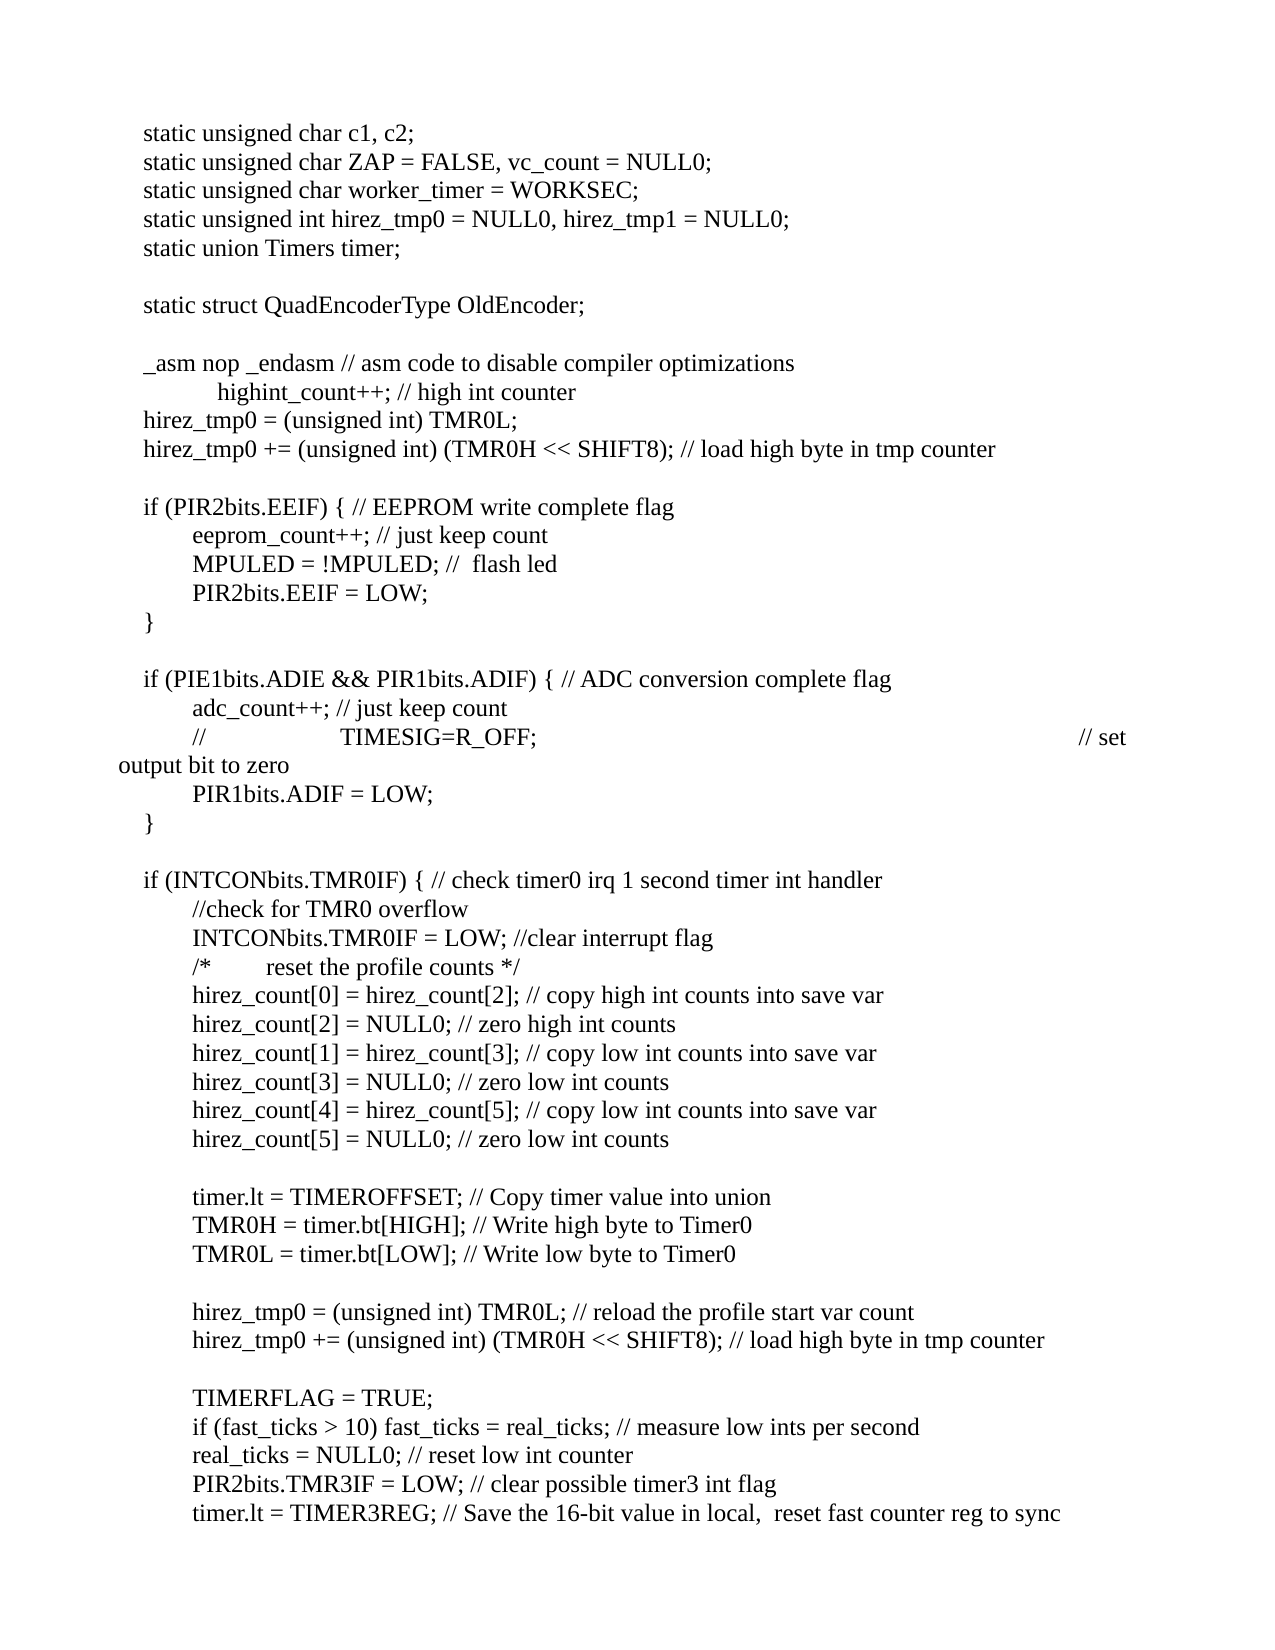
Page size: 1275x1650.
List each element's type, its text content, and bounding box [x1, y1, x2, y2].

text adc_count++; // just keep count [118, 693, 1157, 722]
text TIMERFLAG = TRUE; [118, 1383, 1157, 1412]
text hirez_count[0] = hirez_count[2]; // copy high int counts into save var [118, 981, 1157, 1009]
text if (PIE1bits.ADIE && PIR1bits.ADIF) { // ADC conversion complete flag [118, 664, 1157, 693]
text } [118, 808, 1157, 837]
text hirez_count[3] = NULL0; // zero low int counts [118, 1067, 1157, 1096]
text static unsigned int hirez_tmp0 = NULL0, hirez_tmp1 = NULL0; [118, 204, 1157, 233]
text PIR2bits.TMR3IF = LOW; // clear possible timer3 int flag [118, 1469, 1157, 1498]
text PIR1bits.ADIF = LOW; [118, 779, 1157, 808]
text hirez_count[4] = hirez_count[5]; // copy low int counts into save var [118, 1096, 1157, 1124]
text MPULED = !MPULED; // flash led [118, 549, 1157, 578]
text timer.lt = TIMER3REG; // Save the 16-bit value in local, reset fast counter reg to sync [118, 1498, 1157, 1527]
text if (INTCONbits.TMR0IF) { // check timer0 irq 1 second timer int handler [118, 866, 1157, 894]
text INTCONbits.TMR0IF = LOW; //clear interrupt flag [118, 923, 1157, 952]
text hirez_count[5] = NULL0; // zero low int counts [118, 1124, 1157, 1153]
text TMR0L = timer.bt[LOW]; // Write low byte to Timer0 [118, 1239, 1157, 1268]
text static struct QuadEncoderType OldEncoder; [118, 291, 1157, 319]
text /* reset the profile counts */ [118, 952, 1157, 981]
text static unsigned char ZAP = FALSE, vc_count = NULL0; [118, 147, 1157, 176]
text static unsigned char worker_timer = WORKSEC; [118, 176, 1157, 204]
text static unsigned char c1, c2; [118, 118, 1157, 147]
text PIR2bits.EEIF = LOW; [118, 578, 1157, 607]
text //check for TMR0 overflow [118, 894, 1157, 923]
text hirez_tmp0 += (unsigned int) (TMR0H << SHIFT8); // load high byte in tmp counter [118, 434, 1157, 463]
text if (PIR2bits.EEIF) { // EEPROM write complete flag [118, 492, 1157, 521]
text hirez_tmp0 += (unsigned int) (TMR0H << SHIFT8); // load high byte in tmp counter [118, 1326, 1157, 1354]
text static union Timers timer; [118, 233, 1157, 262]
text hirez_count[2] = NULL0; // zero high int counts [118, 1009, 1157, 1038]
text timer.lt = TIMEROFFSET; // Copy timer value into union [118, 1182, 1157, 1211]
text hirez_count[1] = hirez_count[3]; // copy low int counts into save var [118, 1038, 1157, 1067]
text if (fast_ticks > 10) fast_ticks = real_ticks; // measure low ints per second [118, 1412, 1157, 1441]
text // TIMESIG=R_OFF; // set output bit to zero [118, 722, 1157, 779]
text } [118, 607, 1157, 636]
text _asm nop _endasm // asm code to disable compiler optimizations [118, 348, 1157, 377]
text highint_count++; // high int counter [118, 377, 1157, 406]
text real_ticks = NULL0; // reset low int counter [118, 1441, 1157, 1469]
text hirez_tmp0 = (unsigned int) TMR0L; // reload the profile start var count [118, 1297, 1157, 1326]
text hirez_tmp0 = (unsigned int) TMR0L; [118, 406, 1157, 434]
text eeprom_count++; // just keep count [118, 521, 1157, 549]
text TMR0H = timer.bt[HIGH]; // Write high byte to Timer0 [118, 1211, 1157, 1239]
